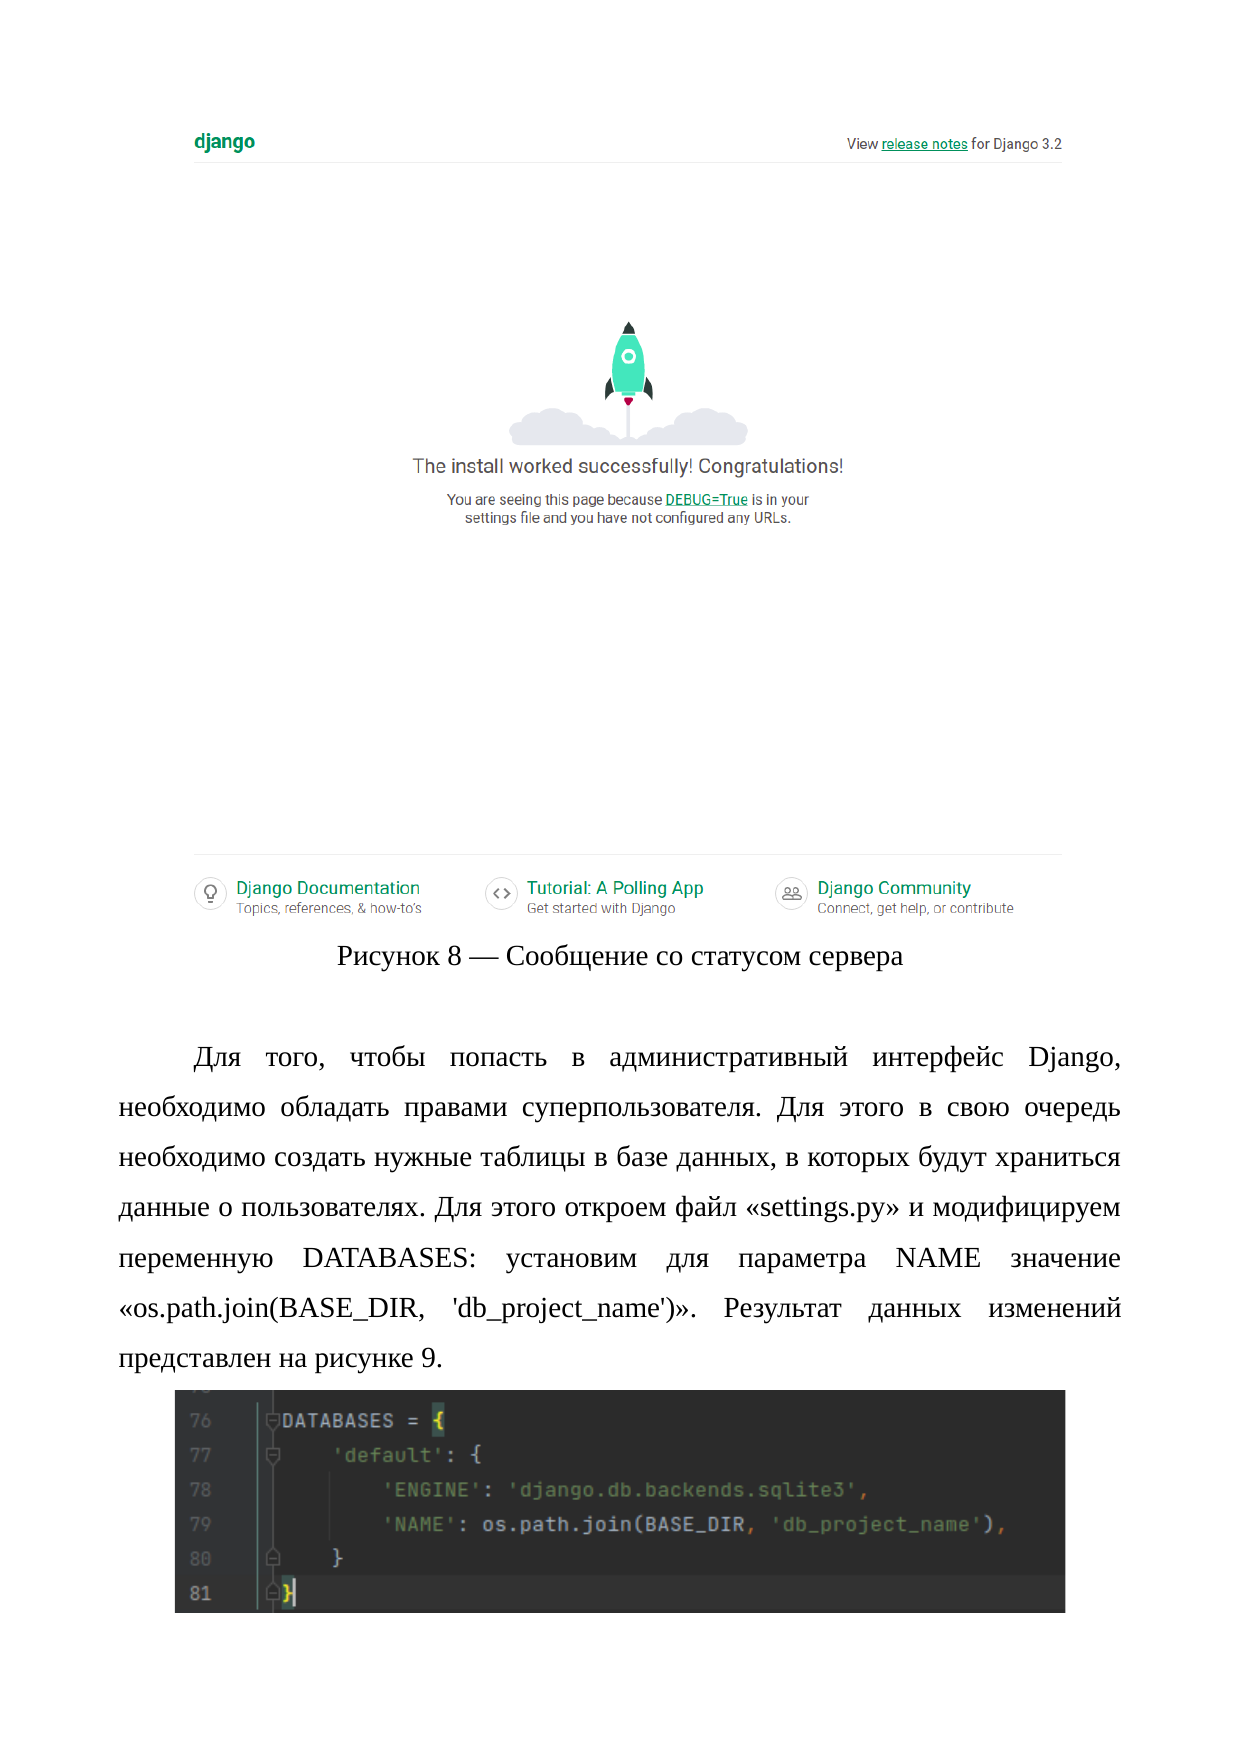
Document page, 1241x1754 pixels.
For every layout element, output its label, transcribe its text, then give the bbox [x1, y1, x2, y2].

picture [174, 1390, 1066, 1613]
text Для того, чтобы попасть в административный интерфейс Django, необходимо обладать правами суперпользователя. Для этого в свою очередь необходимо создать нужные таблицы в базе данных, в которых будут храниться данные о пользователях. Для этого откроем файл «settings.py» и модифицируем переменную DATABASES: установим для параметра NAME значение «os.path.join(BASE_DIR, 'db_project_name')». Результат данных изменений представлен на рисунке 9. [118, 1039, 1122, 1374]
text Рисунок 8 — Сообщение со статусом сервера [118, 922, 1122, 972]
picture [118, 118, 1122, 922]
